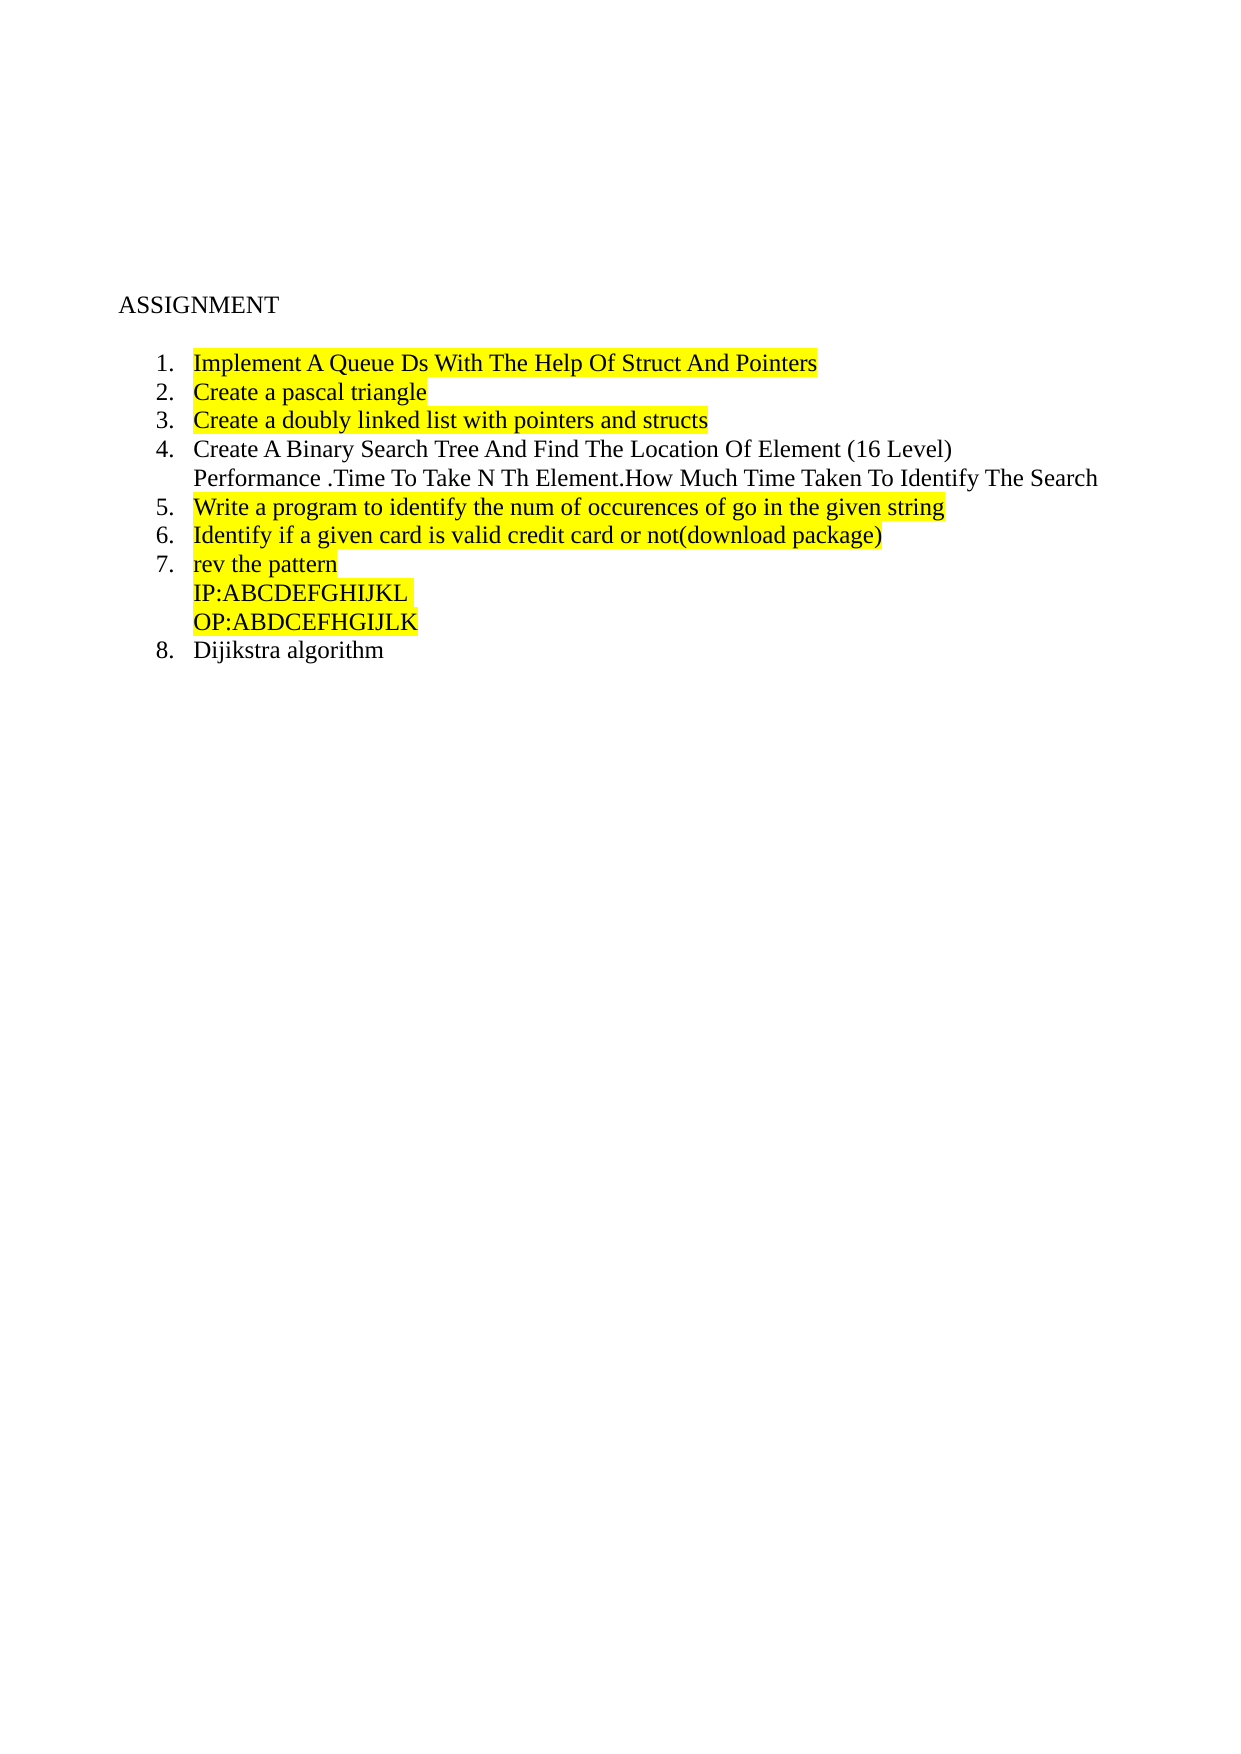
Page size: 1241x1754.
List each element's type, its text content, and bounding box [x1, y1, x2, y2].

list Implement A Queue Ds With The Help Of Struct And Pointers [156, 348, 1122, 377]
list Write a program to identify the num of occurences of go in the given string [156, 492, 1122, 521]
list rev the pattern [156, 549, 1122, 578]
list Dijikstra algorithm [156, 636, 1122, 664]
list OP:ABDCEFHGIJLK [156, 607, 1122, 636]
list Create A Binary Search Tree And Find The Location Of Element (16 Level) Performance .Time To Take N Th Element.How Much Time Taken To Identify The Search [156, 434, 1122, 492]
list Create a pascal triangle [156, 377, 1122, 406]
text ASSIGNMENT [118, 291, 1122, 319]
list Create a doubly linked list with pointers and structs [156, 406, 1122, 434]
list IP:ABCDEFGHIJKL [156, 578, 1122, 607]
list Identify if a given card is valid credit card or not(download package) [156, 521, 1122, 549]
